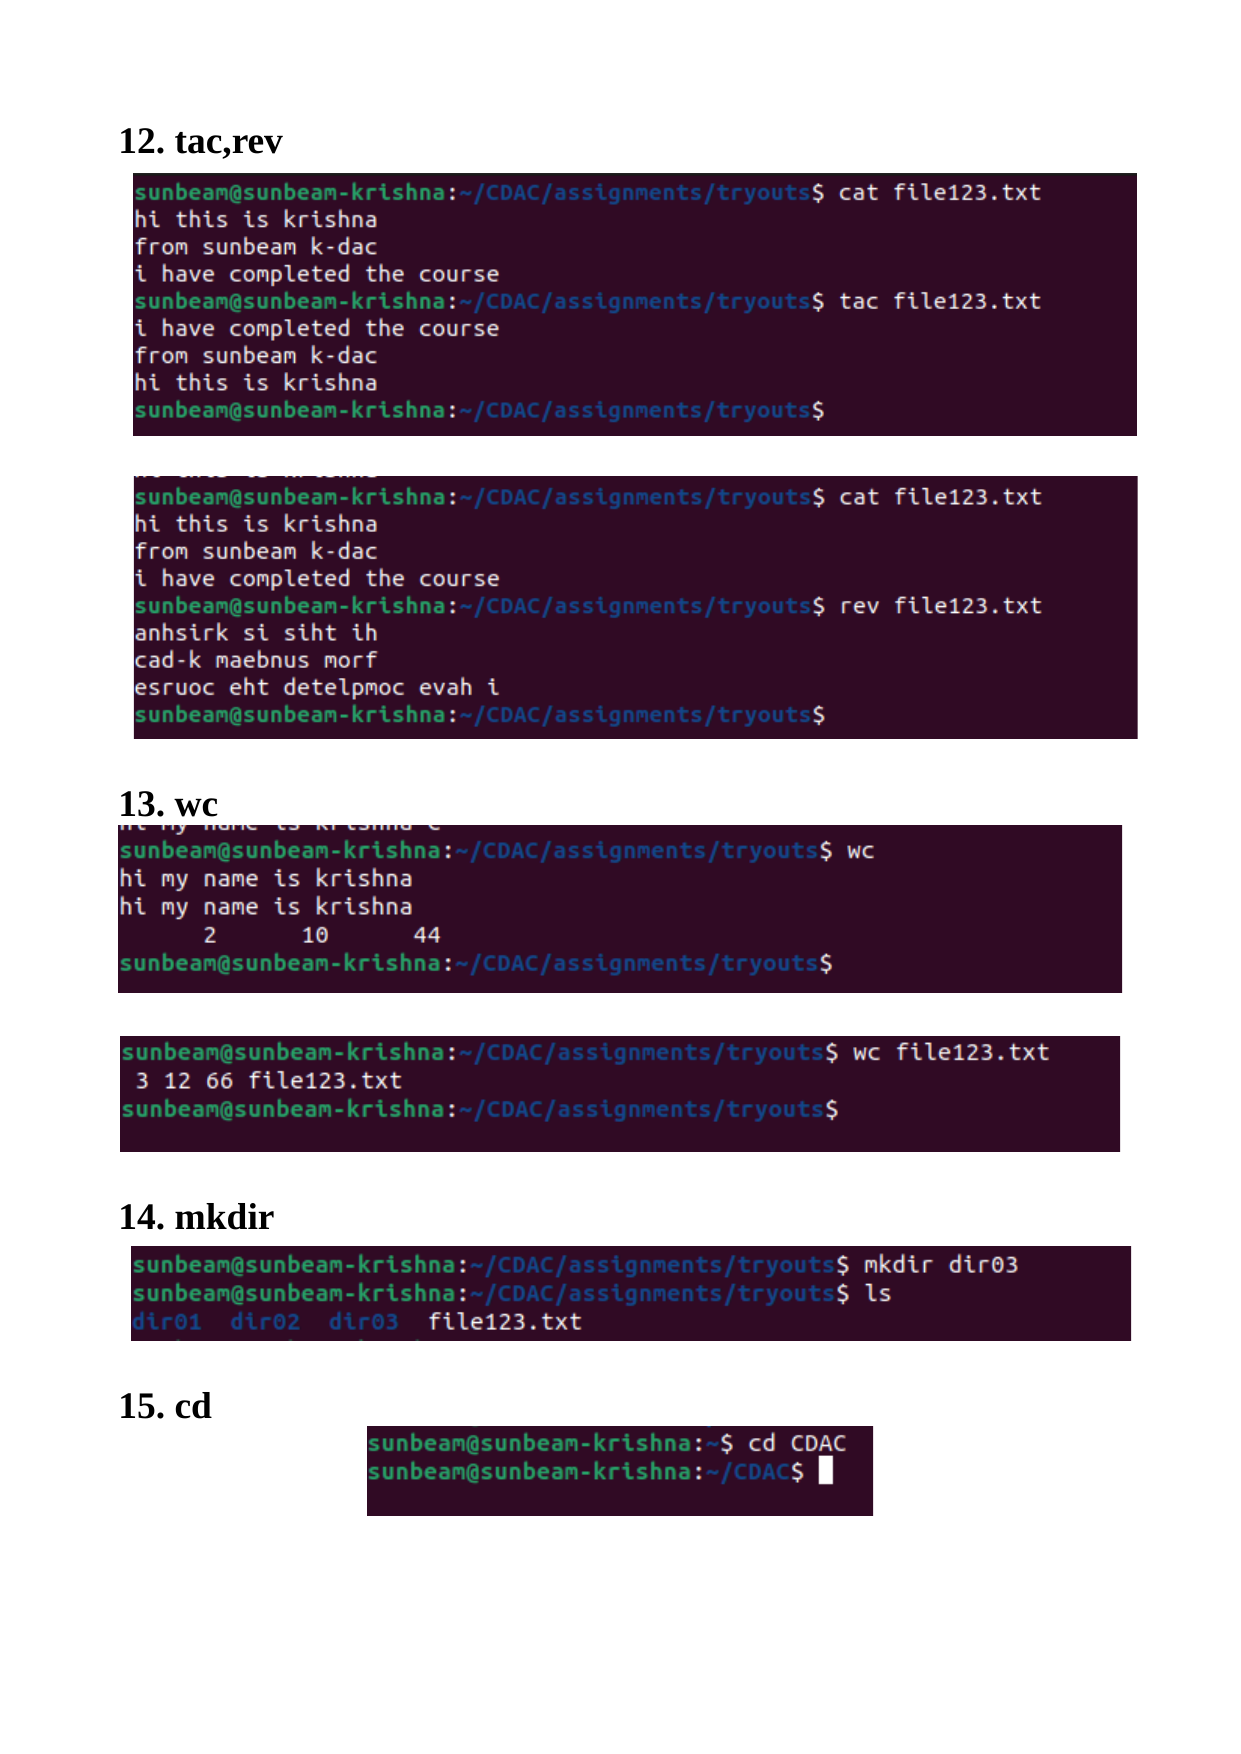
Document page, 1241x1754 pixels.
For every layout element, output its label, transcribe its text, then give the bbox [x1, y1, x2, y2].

text 14. mkdir [118, 1195, 1122, 1238]
picture [133, 173, 1137, 436]
text 13. wc [118, 782, 1122, 825]
text 15. cd [118, 1383, 1122, 1427]
text 12. tac,rev [118, 118, 1122, 161]
picture [120, 1036, 1121, 1152]
picture [133, 476, 1138, 739]
picture [118, 825, 1123, 993]
picture [367, 1426, 874, 1516]
picture [131, 1246, 1132, 1341]
